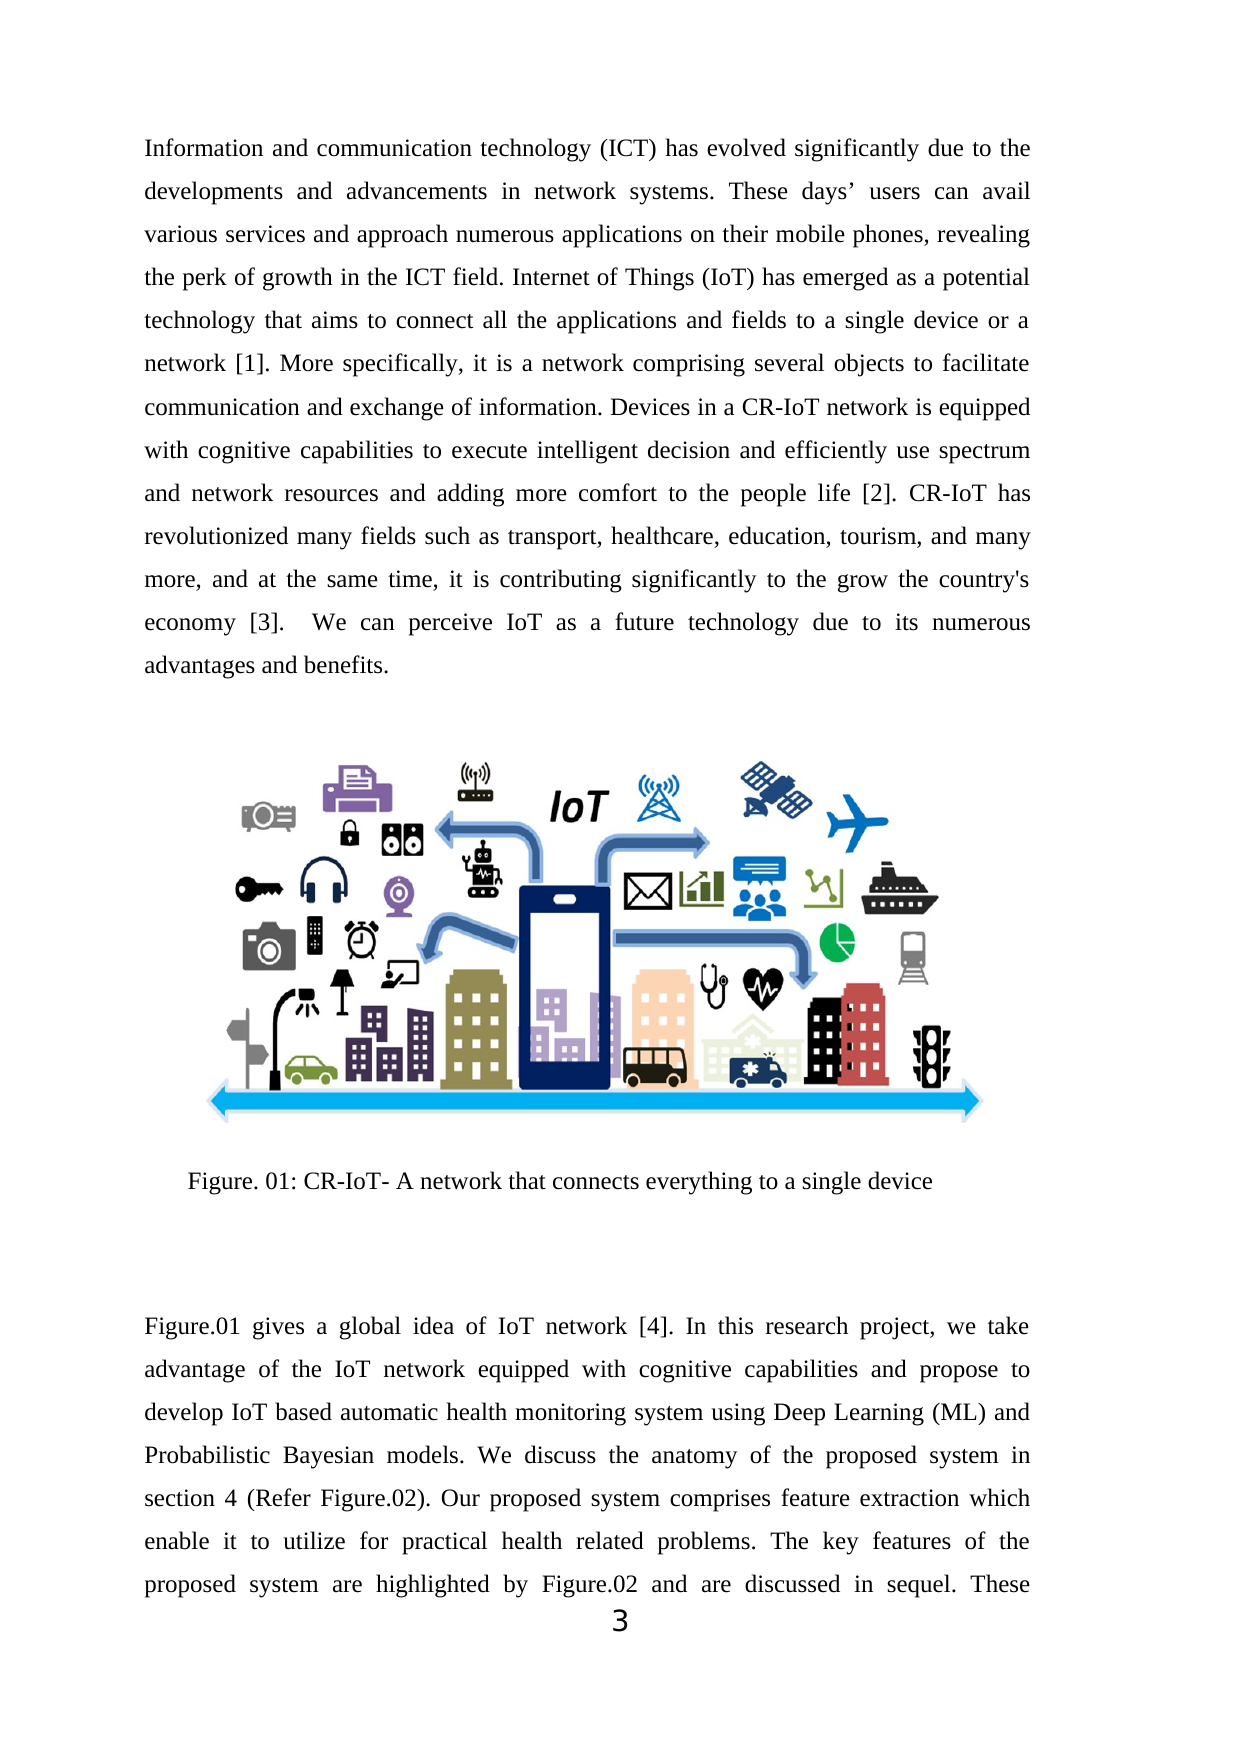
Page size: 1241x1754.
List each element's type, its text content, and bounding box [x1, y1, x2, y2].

list Figure. 01: CR-IoT- A network that connects everything to a single device [187, 1166, 1031, 1195]
list Figure.01 gives a global idea of IoT network [4]. In this research project, we take advantage of the IoT network equipped with cognitive capabilities and propose to develop IoT based automatic health monitoring system using Deep Learning (ML) and Probabilistic Bayesian models. We discuss the anatomy of the proposed system in section 4 (Refer Figure.02). Our proposed system comprises feature extraction which enable it to utilize for practical health related problems. The key features of the proposed system are highlighted by Figure.02 and are discussed in sequel. These [144, 1311, 1031, 1598]
list Information and communication technology (ICT) has evolved significantly due to the developments and advancements in network systems. These days’ users can avail various services and approach numerous applications on their mobile phones, revealing the perk of growth in the ICT field. Internet of Things (IoT) has emerged as a potential technology that aims to connect all the applications and fields to a single device or a network [1]. More specifically, it is a network comprising several objects to facilitate communication and exchange of information. Devices in a CR-IoT network is equipped with cognitive capabilities to execute intelligent decision and efficiently use spectrum and network resources and adding more comfort to the people life [2]. CR-IoT has revolutionized many fields such as transport, healthcare, education, tourism, and many more, and at the same time, it is contributing significantly to the grow the country's economy [3]. We can perceive IoT as a future technology due to its numerous advantages and benefits. [144, 133, 1031, 679]
